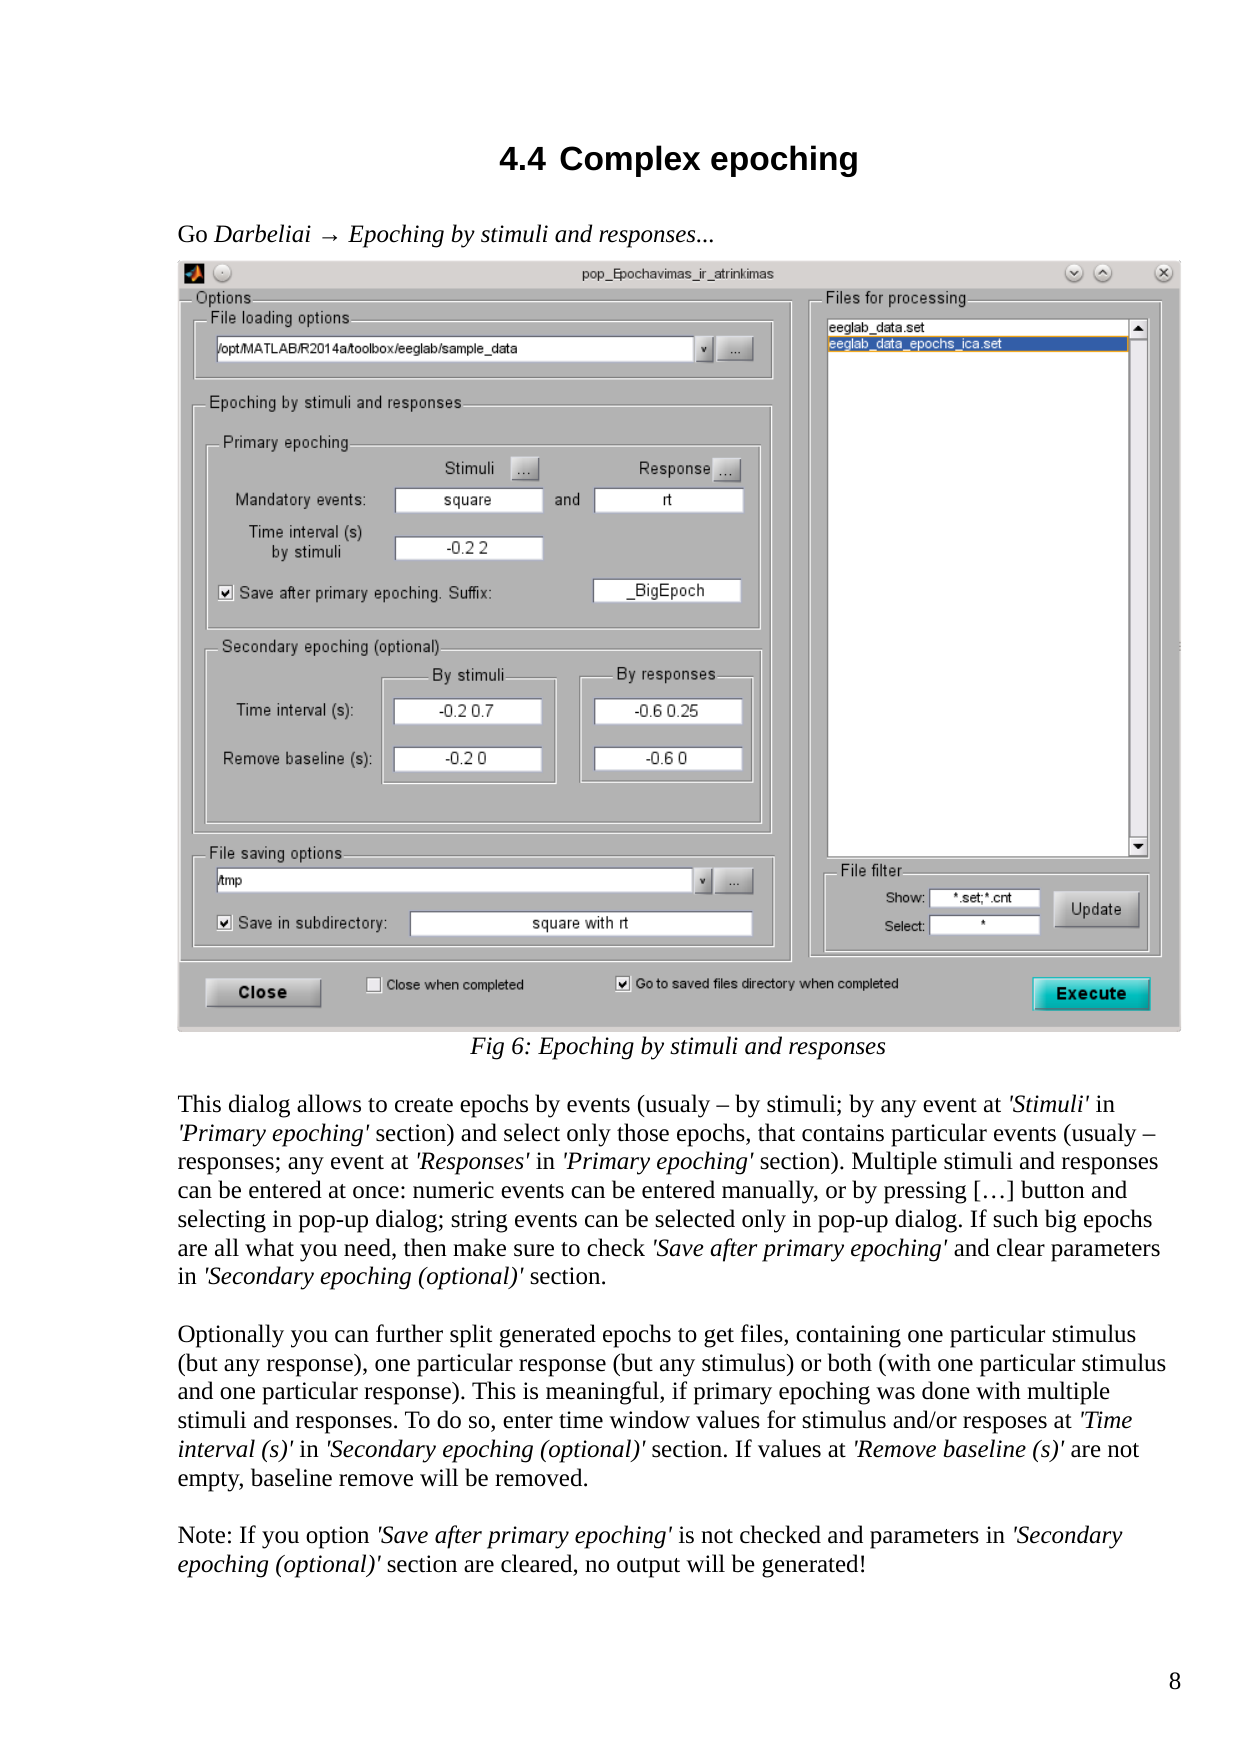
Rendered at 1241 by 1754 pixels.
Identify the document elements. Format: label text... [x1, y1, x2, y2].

text This dialog allows to create epochs by events (usualy – by stimuli; by any event at 'Stimuli' in 'Primary epoching' section) and select only those epochs, that contains particular events (usualy – responses; any event at 'Responses' in 'Primary epoching' section). Multiple stimuli and responses can be entered at once: numeric events can be entered manually, or by pressing […] button and selecting in pop-up dialog; string events can be selected only in pop-up dialog. If such big epochs are all what you need, then make sure to check 'Save after primary epoching' and clear parameters in 'Secondary epoching (optional)' section. [177, 1089, 1181, 1290]
text Go Darbeliai → Epoching by stimuli and responses... [177, 219, 1181, 248]
picture [177, 260, 1182, 1032]
text Optionally you can further split generated epochs to get files, containing one particular stimulus (but any response), one particular response (but any stimulus) or both (with one particular stimulus and one particular response). This is meaningful, if primary epoching was done with multiple stimuli and responses. To do so, enter time window values for stimulus and/or resposes at 'Time interval (s)' in 'Secondary epoching (optional)' section. If values at 'Remove baseline (s)' are not empty, baseline remove will be removed. [177, 1319, 1181, 1491]
text Fig 6: Epoching by stimuli and responses [177, 1032, 1181, 1060]
subtitle Complex epoching [177, 139, 1181, 178]
text Note: If you option 'Save after primary epoching' is not checked and parameters in 'Secondary epoching (optional)' section are cleared, no output will be generated! [177, 1520, 1181, 1578]
